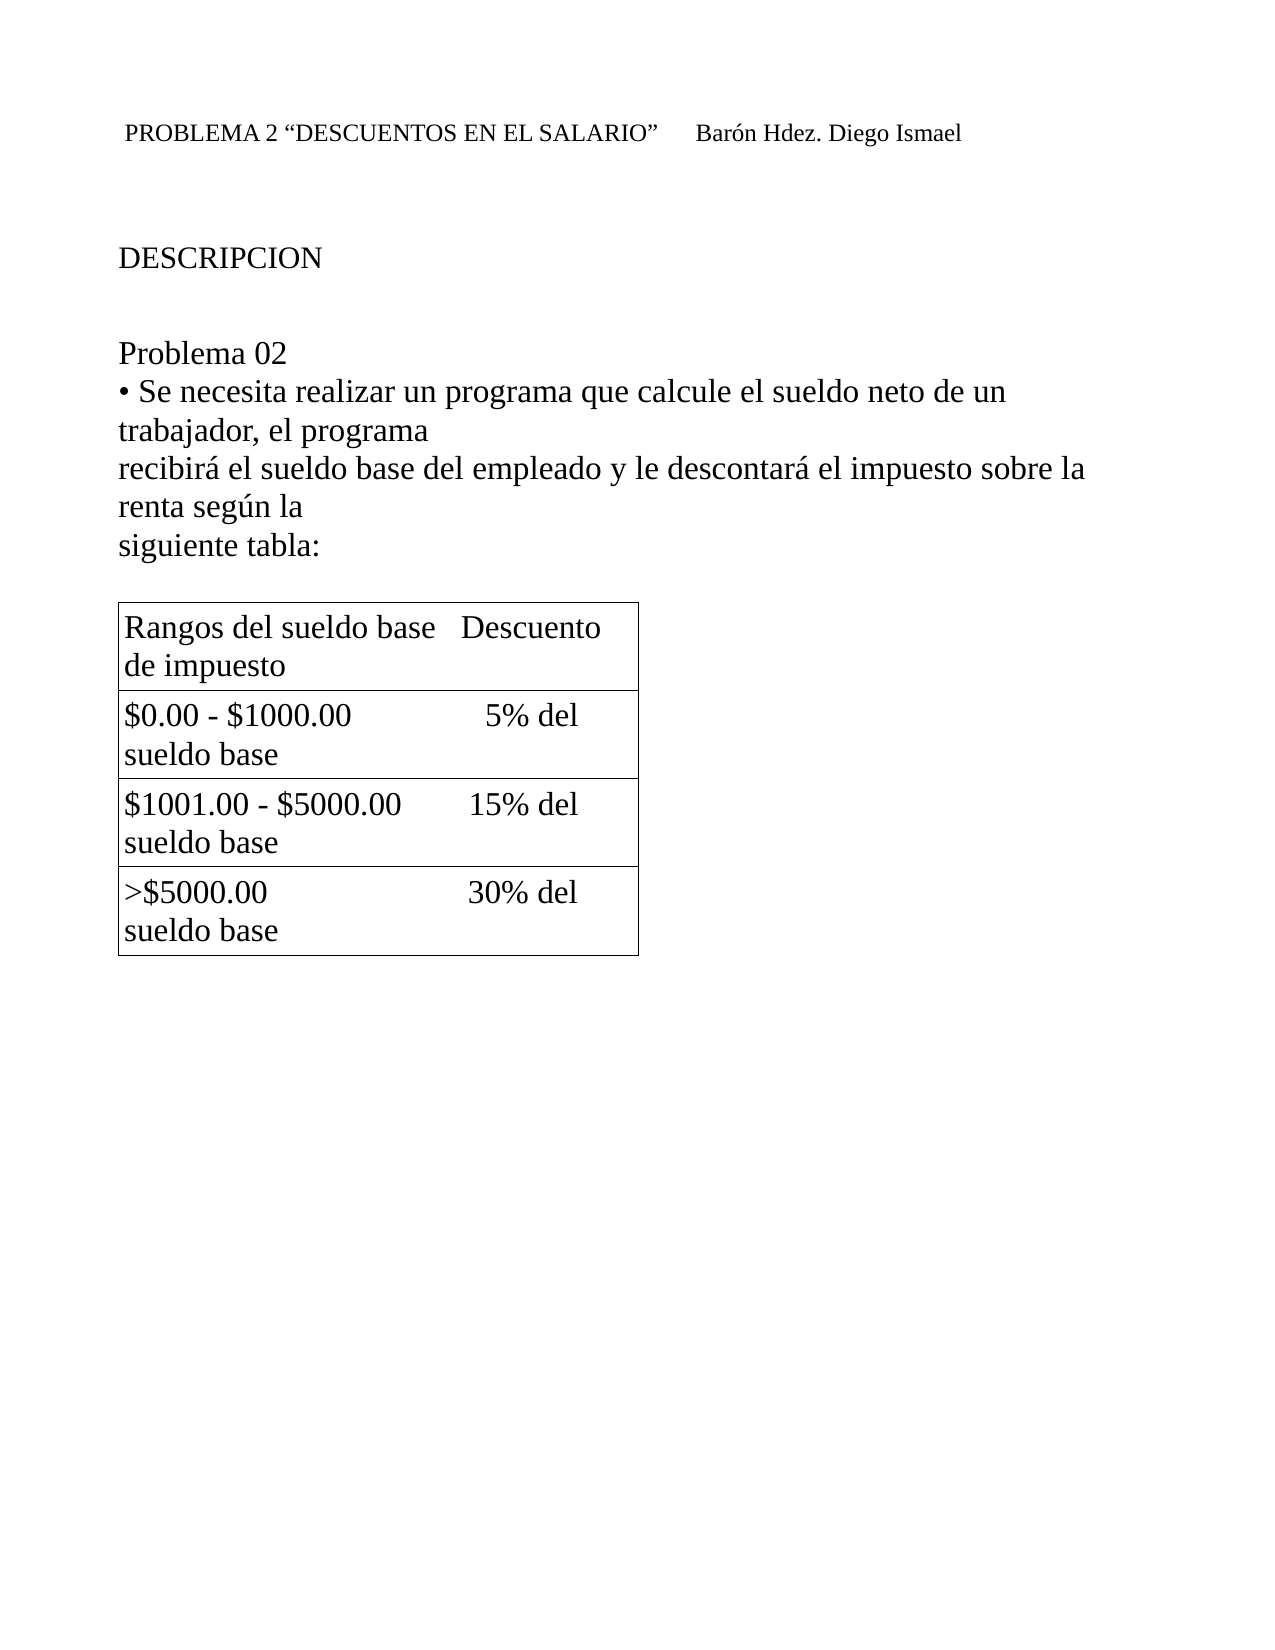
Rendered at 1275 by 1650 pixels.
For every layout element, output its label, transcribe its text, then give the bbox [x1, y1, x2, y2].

table_header Rangos del sueldo base Descuento de impuesto [119, 603, 638, 690]
table_cell $0.00 - $1000.00 5% del sueldo base [119, 691, 638, 778]
text • Se necesita realizar un programa que calcule el sueldo neto de un trabajador, el programa [118, 372, 1157, 448]
table_cell $1001.00 - $5000.00 15% del sueldo base [119, 779, 638, 866]
table_cell >$5000.00 30% del sueldo base [119, 867, 638, 954]
text Problema 02 [118, 333, 1157, 372]
text DESCRIPCION [118, 240, 1157, 276]
text recibirá el sueldo base del empleado y le descontará el impuesto sobre la renta según la [118, 448, 1157, 525]
text siguiente tabla: [118, 525, 1157, 563]
